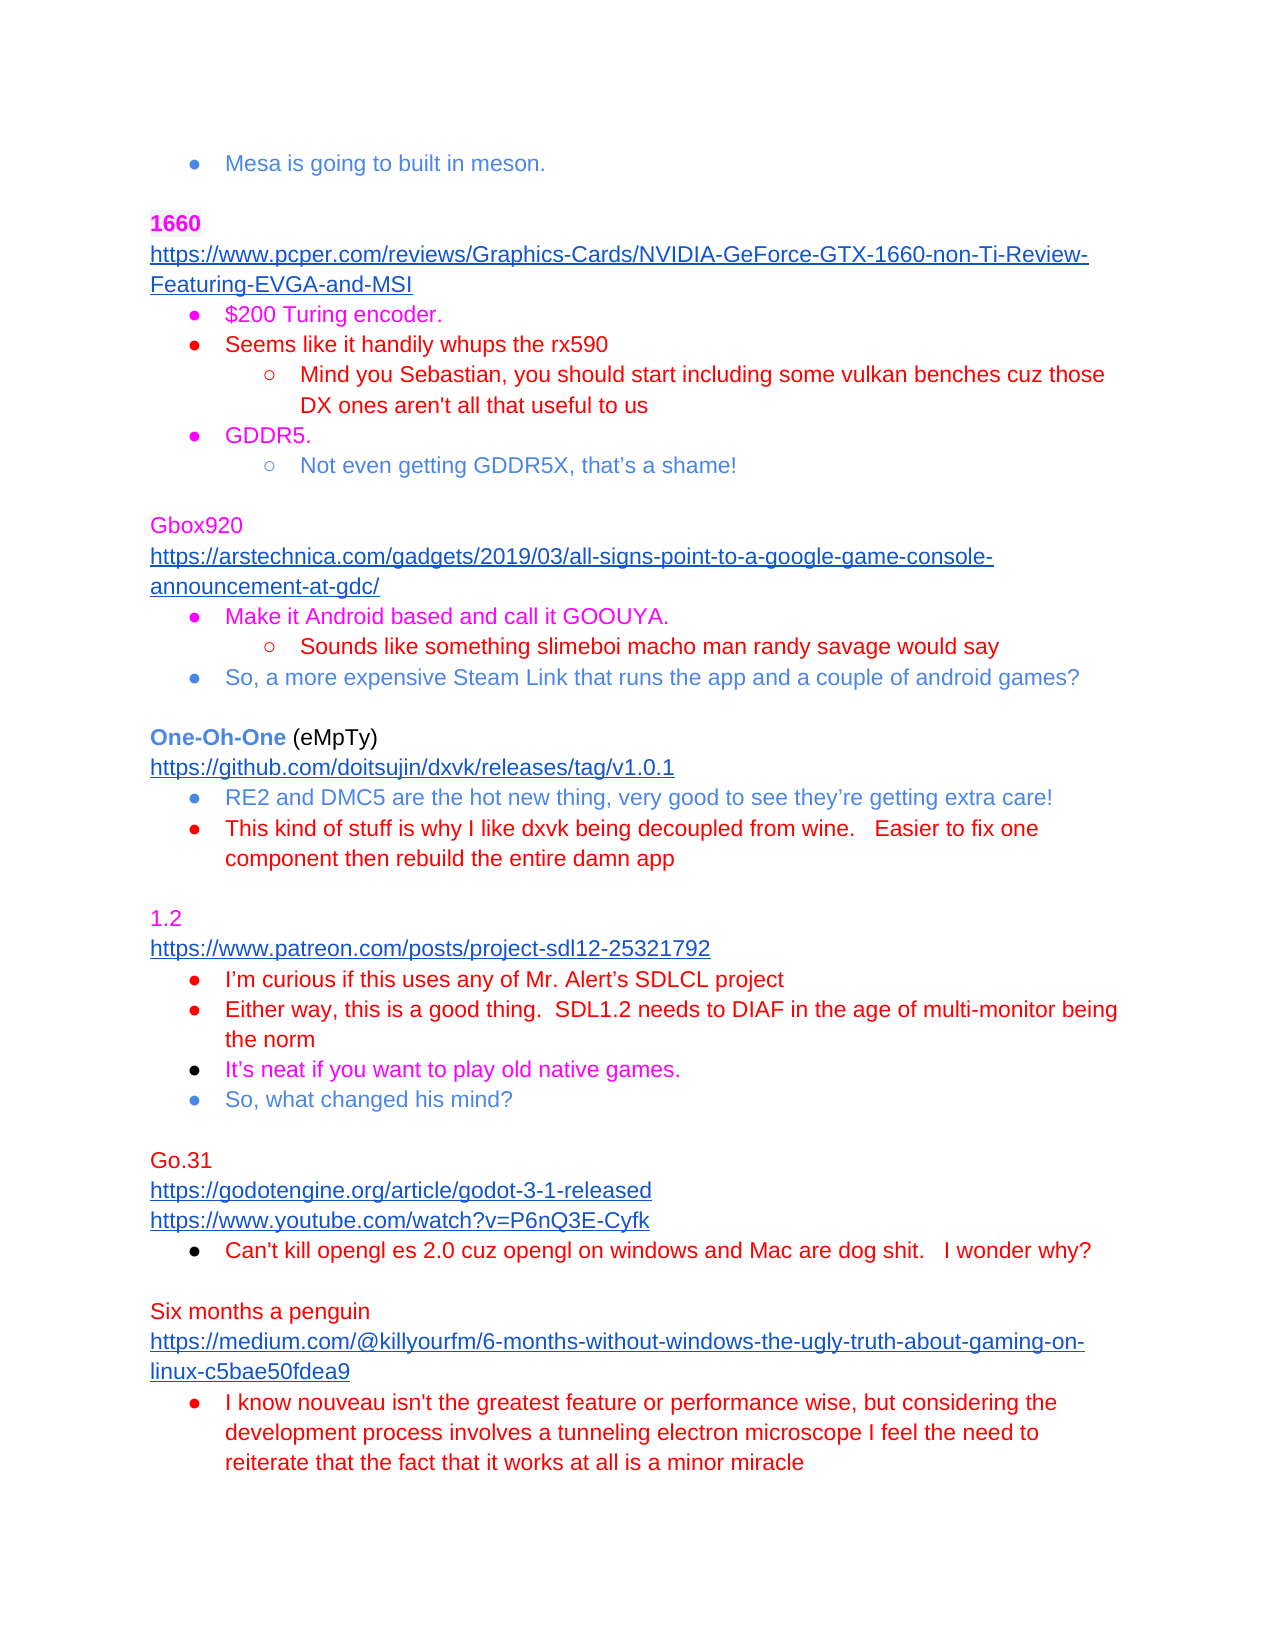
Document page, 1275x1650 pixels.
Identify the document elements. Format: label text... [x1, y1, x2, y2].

list I’m curious if this uses any of Mr. Alert’s SDLCL project [187, 966, 1125, 992]
text Go.31 [150, 1147, 1125, 1173]
text https://medium.com/@killyourfm/6-months-without-windows-the-ugly-truth-about-gaming-on-linux-c5bae50fdea9 [150, 1328, 1125, 1385]
text 1.2 [150, 905, 1125, 932]
list I know nouveau isn't the greatest feature or performance wise, but considering the development process involves a tunneling electron microscope I feel the need to reiterate that the fact that it works at all is a minor miracle [187, 1388, 1125, 1475]
text https://godotengine.org/article/godot-3-1-released [150, 1177, 1125, 1203]
list $200 Turing encoder. [187, 301, 1125, 327]
list Seems like it handily whups the rx590 [187, 331, 1125, 358]
list Mind you Sebastian, you should start including some vulkan benches cuz those DX ones aren't all that useful to us [262, 361, 1125, 418]
list Make it Android based and call it GOOUYA. [187, 603, 1125, 629]
list So, a more expensive Steam Link that runs the app and a couple of android games? [187, 663, 1125, 690]
text https://www.pcper.com/reviews/Graphics-Cards/NVIDIA-GeForce-GTX-1660-non-Ti-Review-Featuring-EVGA-and-MSI [150, 241, 1125, 297]
list RE2 and DMC5 are the hot new thing, very good to see they’re getting extra care! [187, 784, 1125, 811]
text https://github.com/doitsujin/dxvk/releases/tag/v1.0.1 [150, 754, 1125, 781]
list Mesa is going to built in meson. [187, 150, 1125, 176]
text https://www.patreon.com/posts/project-sdl12-25321792 [150, 935, 1125, 962]
text https://arstechnica.com/gadgets/2019/03/all-signs-point-to-a-google-game-console-announcement-at-gdc/ [150, 543, 1125, 599]
text Six months a penguin [150, 1298, 1125, 1324]
list GDDR5. [187, 422, 1125, 448]
list Either way, this is a good thing. SDL1.2 needs to DIAF in the age of multi-monitor being the norm [187, 996, 1125, 1052]
text Gbox920 [150, 512, 1125, 539]
text https://www.youtube.com/watch?v=P6nQ3E-Cyfk [150, 1207, 1125, 1234]
list Sounds like something slimeboi macho man randy savage would say [262, 633, 1125, 660]
list This kind of stuff is why I like dxvk being decoupled from wine. Easier to fix one component then rebuild the entire damn app [187, 814, 1125, 871]
list Can't kill opengl es 2.0 cuz opengl on windows and Mac are dog shit. I wonder why? [187, 1237, 1125, 1264]
list It’s neat if you want to play old native games. [187, 1056, 1125, 1083]
list So, what changed his mind? [187, 1086, 1125, 1113]
text One-Oh-One (eMpTy) [150, 724, 1125, 750]
list Not even getting GDDR5X, that’s a shame! [262, 452, 1125, 478]
text 1660 [150, 210, 1125, 237]
